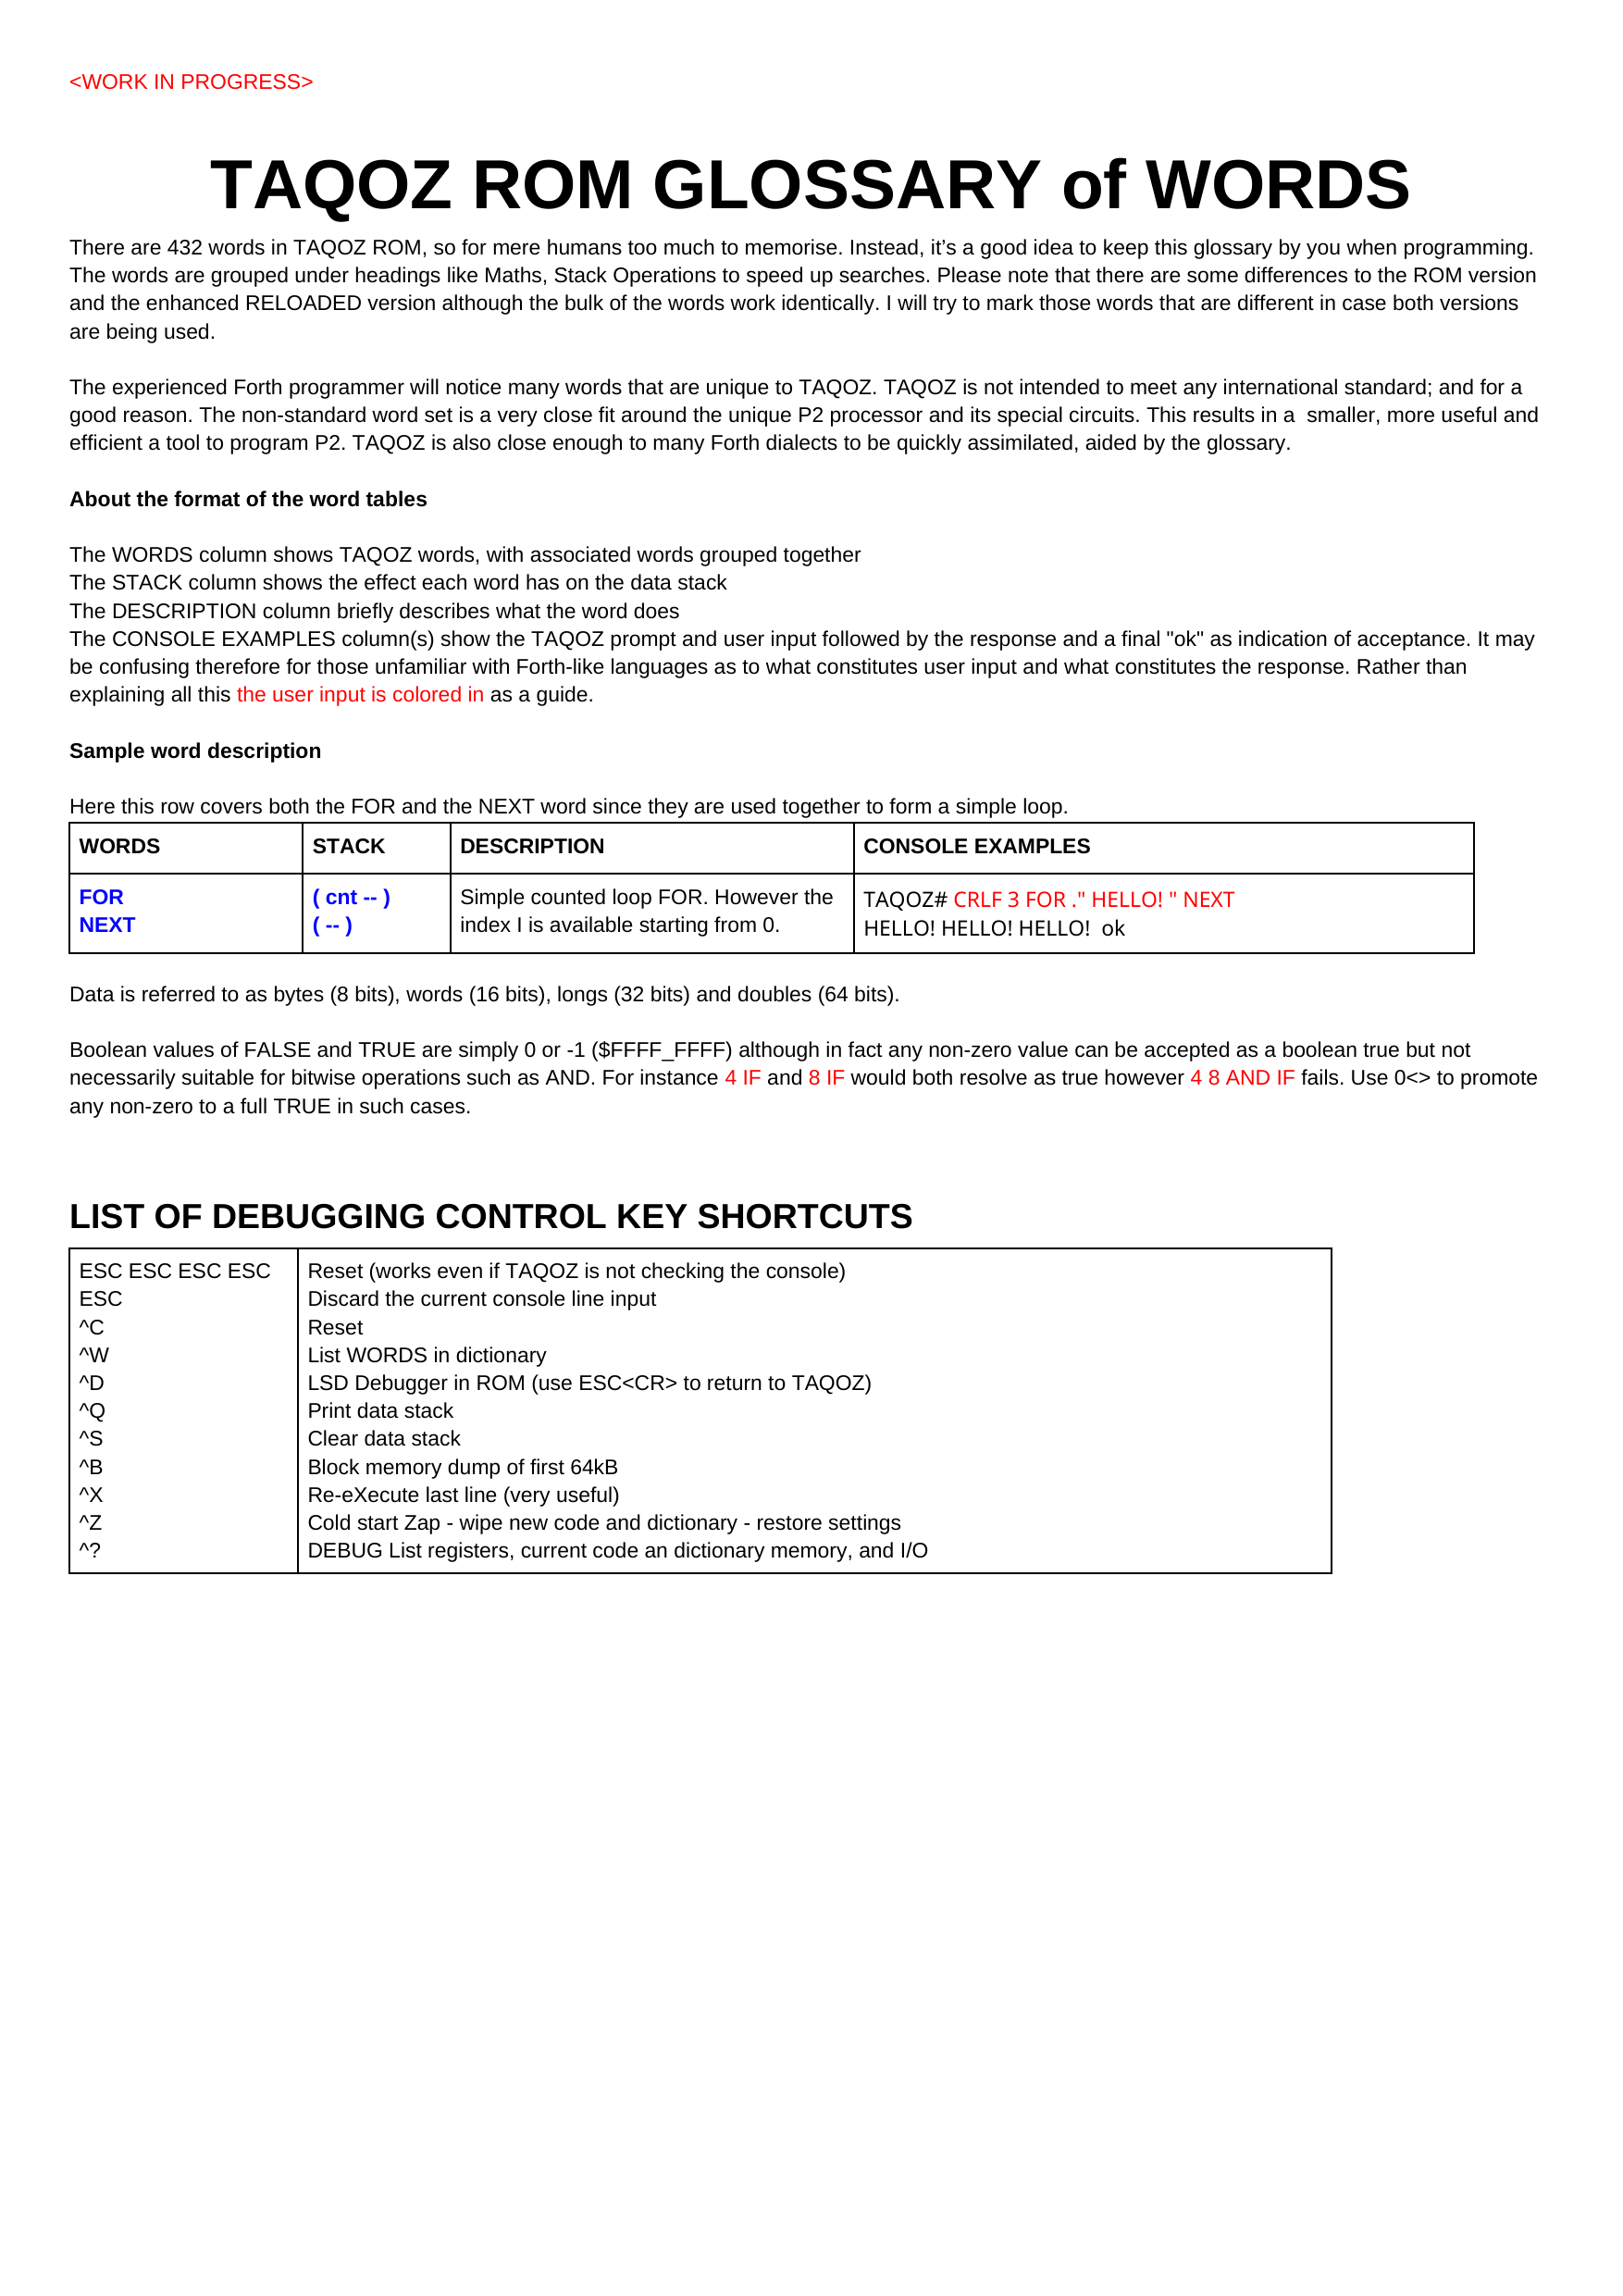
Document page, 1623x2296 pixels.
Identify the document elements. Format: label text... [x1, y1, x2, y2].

text The DESCRIPTION column briefly describes what the word does [69, 599, 1554, 623]
subtitle LIST OF DEBUGGING CONTROL KEY SHORTCUTS [69, 1196, 1554, 1235]
text Sample word description [69, 738, 1554, 763]
text Boolean values of FALSE and TRUE are simply 0 or -1 ($FFFF_FFFF) although in fact any non-zero value can be accepted as a boolean true but not necessarily suitable for bitwise operations such as AND. For instance 4 IF and 8 IF would both resolve as true however 4 8 AND IF fails. Use 0<> to promote any non-zero to a full TRUE in such cases. [69, 1037, 1554, 1118]
table_cell TAQOZ# CRLF 3 FOR ." HELLO! " NEXT HELLO! HELLO! HELLO! ok [855, 875, 1473, 951]
table_header ESC ESC ESC ESC ESC ^C ^W ^D ^Q ^S ^B ^X ^Z ^? [70, 1249, 297, 1572]
text The STACK column shows the effect each word has on the data stack [69, 570, 1554, 595]
table_header DESCRIPTION [452, 824, 853, 873]
text <WORK IN PROGRESS> [69, 69, 1554, 93]
table_header Reset (works even if TAQOZ is not checking the console) Discard the current console line input Reset List WORDS in dictionary LSD Debugger in ROM (use ESC<CR> to return to TAQOZ) Print data stack Clear data stack Block memory dump of first 64kB Re-eXecute last line (very useful) Cold start Zap - wipe new code and dictionary - restore settings DEBUG List registers, current code an dictionary memory, and I/O [299, 1249, 1331, 1572]
text The experienced Forth programmer will notice many words that are unique to TAQOZ. TAQOZ is not intended to meet any international standard; and for a good reason. The non-standard word set is a very close fit around the unique P2 processor and its special circuits. This results in a smaller, more useful and efficient a tool to program P2. TAQOZ is also close enough to many Forth dialects to be quickly assimilated, aided by the glossary. [69, 375, 1554, 455]
title TAQOZ ROM GLOSSARY of WORDS [69, 143, 1554, 223]
text About the format of the word tables [69, 487, 1554, 511]
table_header WORDS [70, 824, 302, 873]
text The CONSOLE EXAMPLES column(s) show the TAQOZ prompt and user input followed by the response and a final "ok" as indication of acceptance. It may be confusing therefore for those unfamiliar with Forth-like languages as to what constitutes user input and what constitutes the response. Rather than explaining all this the user input is colored in as a guide. [69, 627, 1554, 707]
text The WORDS column shows TAQOZ words, with associated words grouped together [69, 542, 1554, 567]
text Data is referred to as bytes (8 bits), words (16 bits), longs (32 bits) and doubles (64 bits). [69, 982, 1554, 1006]
table_header STACK [304, 824, 450, 873]
table_cell FOR NEXT [70, 875, 302, 951]
text There are 432 words in TAQOZ ROM, so for mere humans too much to memorise. Instead, it’s a good idea to keep this glossary by you when programming. The words are grouped under headings like Maths, Stack Operations to speed up searches. Please note that there are some differences to the ROM version and the enhanced RELOADED version although the bulk of the words work identically. I will try to mark those words that are different in case both versions are being used. [69, 235, 1554, 343]
table_cell ( cnt -- ) ( -- ) [304, 875, 450, 951]
table_cell Simple counted loop FOR. However the index I is available starting from 0. [452, 875, 853, 951]
table_header CONSOLE EXAMPLES [855, 824, 1473, 873]
text Here this row covers both the FOR and the NEXT word since they are used together to form a simple loop. [69, 794, 1554, 818]
